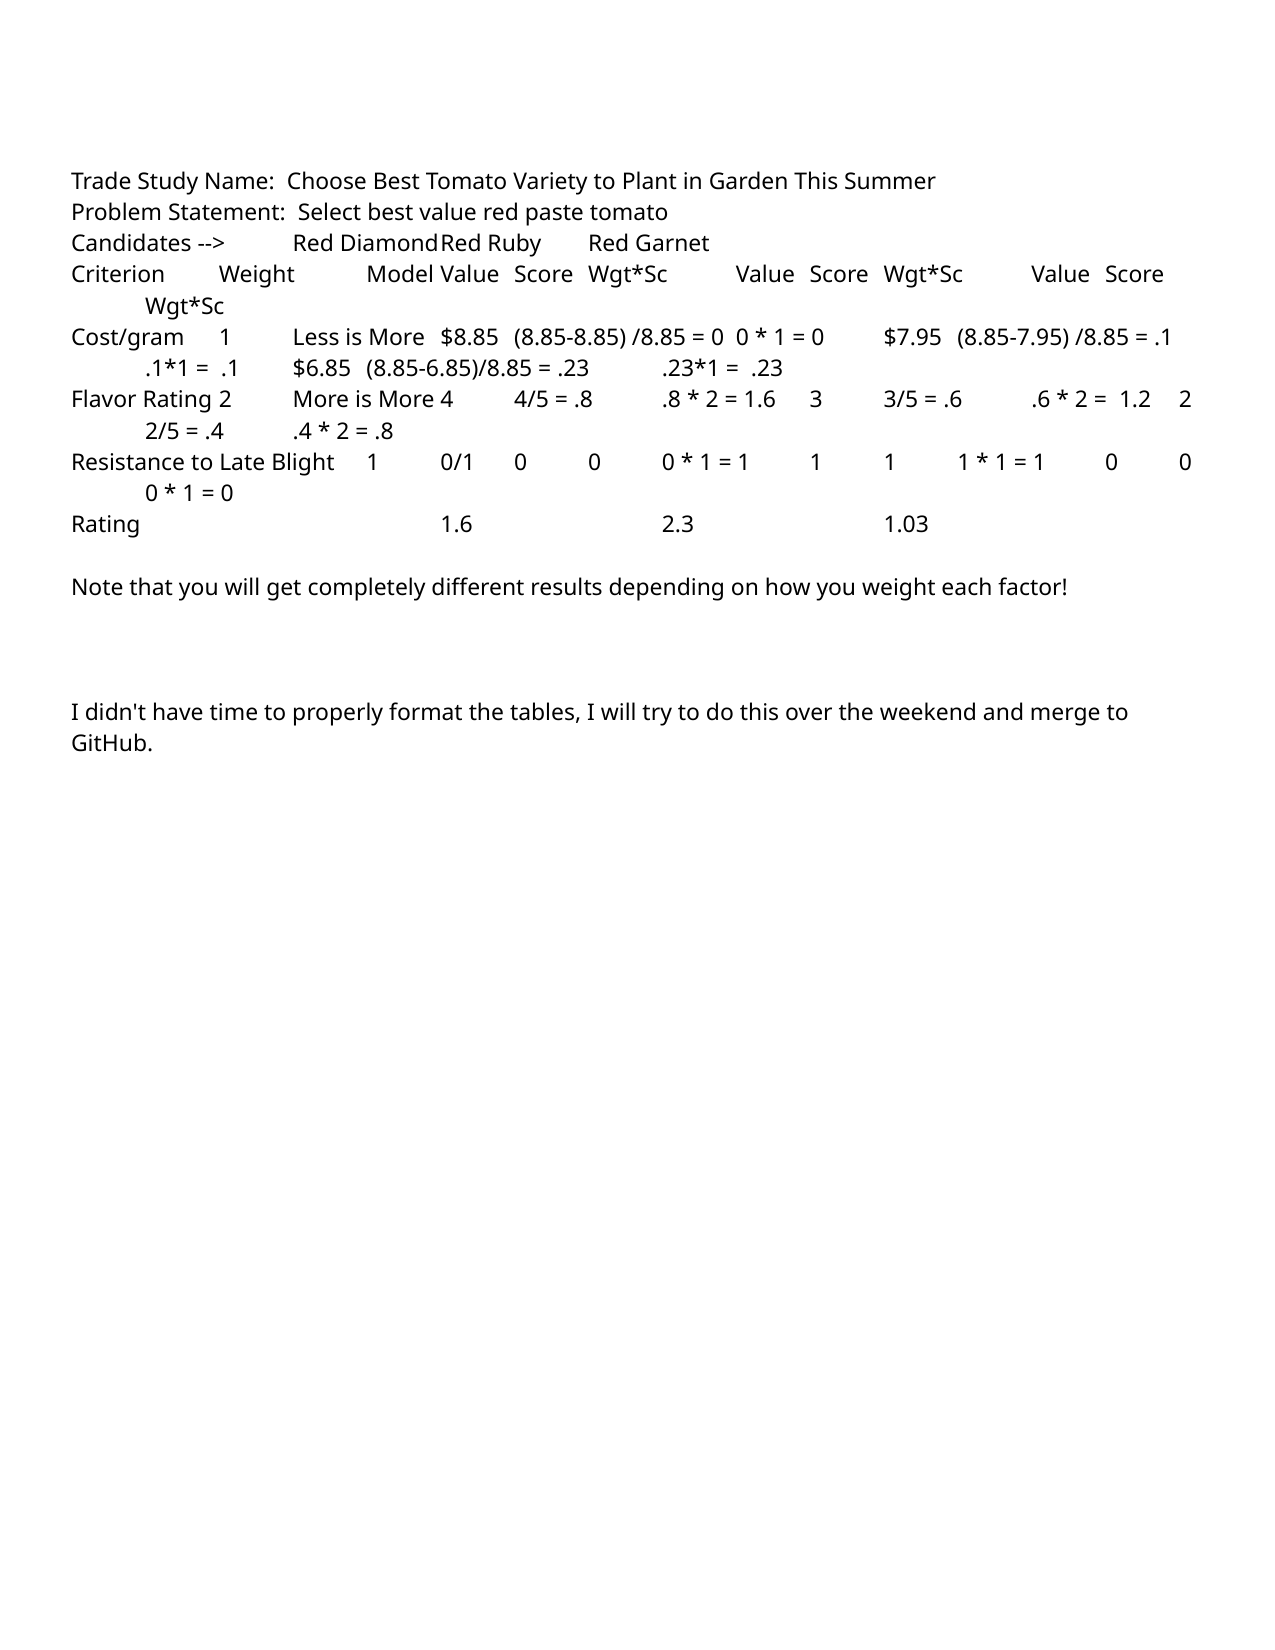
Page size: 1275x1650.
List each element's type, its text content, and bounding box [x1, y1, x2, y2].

text I didn't have time to properly format the tables, I will try to do this over the weekend and merge to GitHub. [71, 696, 1204, 758]
text Cost/gram 1 Less is More $8.85 (8.85-8.85) /8.85 = 0 0 * 1 = 0 $7.95 (8.85-7.95) /8.85 = .1 .1*1 = .1 $6.85 (8.85-6.85)/8.85 = .23 .23*1 = .23 [71, 321, 1204, 383]
text Rating 1.6 2.3 1.03 [71, 508, 1204, 539]
text Criterion Weight Model Value Score Wgt*Sc Value Score Wgt*Sc Value Score Wgt*Sc [71, 258, 1204, 321]
text Problem Statement: Select best value red paste tomato [71, 196, 1204, 227]
text Resistance to Late Blight 1 0/1 0 0 0 * 1 = 1 1 1 1 * 1 = 1 0 0 0 * 1 = 0 [71, 446, 1204, 508]
text Candidates --> Red Diamond Red Ruby Red Garnet [71, 227, 1204, 258]
text Note that you will get completely different results depending on how you weight each factor! [71, 571, 1204, 602]
text Flavor Rating 2 More is More 4 4/5 = .8 .8 * 2 = 1.6 3 3/5 = .6 .6 * 2 = 1.2 2 2/5 = .4 .4 * 2 = .8 [71, 383, 1204, 446]
text Trade Study Name: Choose Best Tomato Variety to Plant in Garden This Summer [71, 164, 1204, 196]
